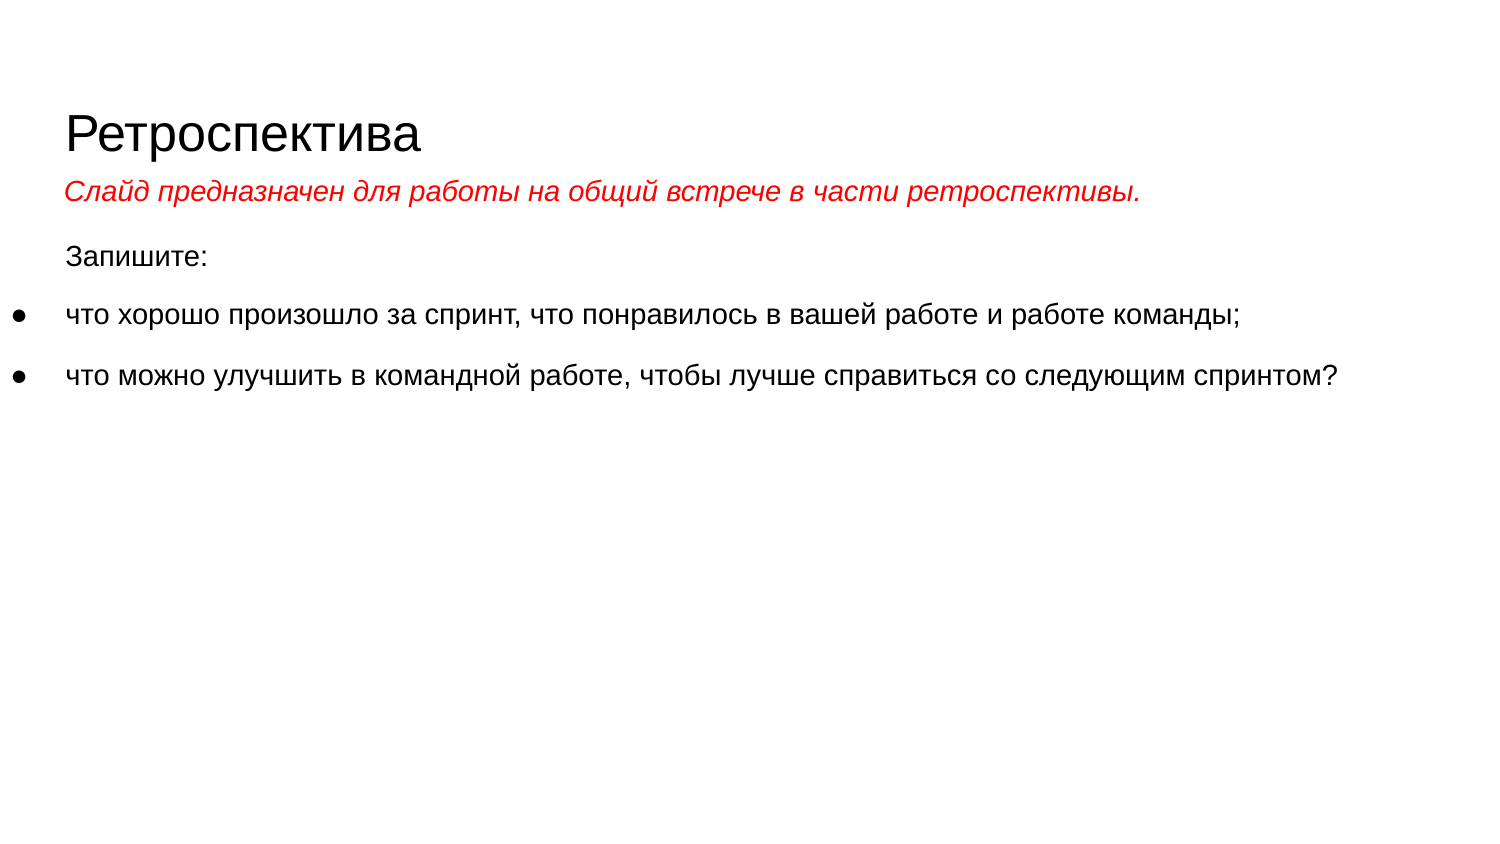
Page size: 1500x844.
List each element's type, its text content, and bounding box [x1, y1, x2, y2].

list что можно улучшить в командной работе, чтобы лучше справиться со следующим спринтом? [10, 358, 1432, 392]
text Слайд предназначен для работы на общий встрече в части ретроспективы. [64, 174, 1432, 207]
subtitle Ретроспектива [65, 103, 1432, 163]
list что хорошо произошло за спринт, что понравилось в вашей работе и работе команды; [10, 297, 1432, 330]
text Запишите: [65, 239, 1432, 272]
